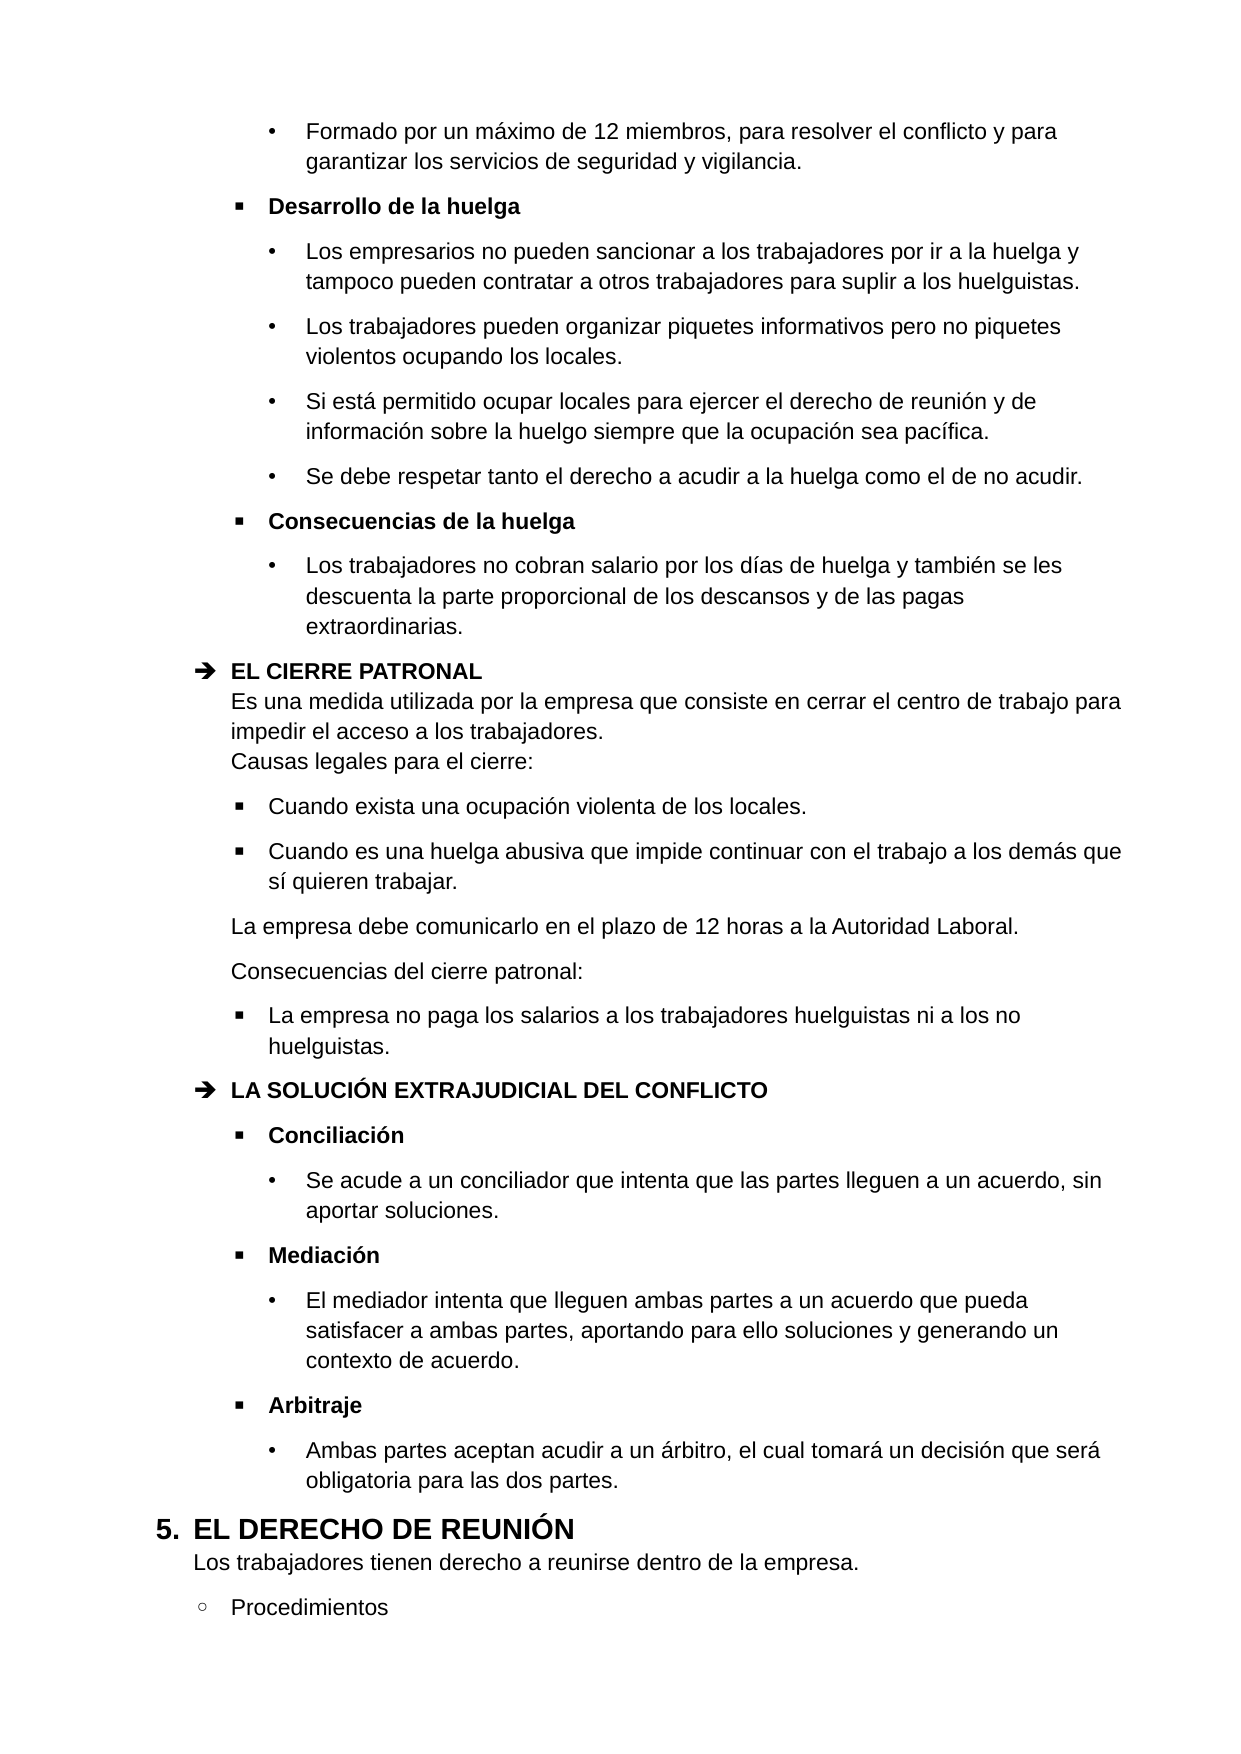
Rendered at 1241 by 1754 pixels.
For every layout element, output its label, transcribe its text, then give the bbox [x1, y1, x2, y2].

list Conciliación [231, 1122, 1122, 1149]
list LA SOLUCIÓN EXTRAJUDICIAL DEL CONFLICTO [193, 1077, 1122, 1104]
list Consecuencias de la huelga [231, 508, 1122, 534]
list Los empresarios no pueden sancionar a los trabajadores por ir a la huelga y tampoco pueden contratar a otros trabajadores para suplir a los huelguistas. [268, 238, 1122, 294]
list Se acude a un conciliador que intenta que las partes lleguen a un acuerdo, sin aportar soluciones. [268, 1167, 1122, 1224]
list Ambas partes aceptan acudir a un árbitro, el cual tomará un decisión que será obligatoria para las dos partes. [268, 1437, 1122, 1493]
list Si está permitido ocupar locales para ejercer el derecho de reunión y de información sobre la huelgo siempre que la ocupación sea pacífica. [268, 388, 1122, 444]
list La empresa debe comunicarlo en el plazo de 12 horas a la Autoridad Laboral. [193, 913, 1122, 939]
list Consecuencias del cierre patronal: [193, 958, 1122, 984]
list Los trabajadores no cobran salario por los días de huelga y también se les descuenta la parte proporcional de los descansos y de las pagas extraordinarias. [268, 552, 1122, 639]
list Cuando es una huelga abusiva que impide continuar con el trabajo a los demás que sí quieren trabajar. [231, 838, 1122, 894]
list EL DERECHO DE REUNIÓN Los trabajadores tienen derecho a reunirse dentro de la empresa. [156, 1512, 1122, 1576]
list Arbitraje [231, 1392, 1122, 1418]
list Formado por un máximo de 12 miembros, para resolver el conflicto y para garantizar los servicios de seguridad y vigilancia. [268, 118, 1122, 175]
list Mediación [231, 1242, 1122, 1268]
list EL CIERRE PATRONAL Es una medida utilizada por la empresa que consiste en cerrar el centro de trabajo para impedir el acceso a los trabajadores. Causas legales para el cierre: [193, 658, 1122, 775]
list Cuando exista una ocupación violenta de los locales. [231, 793, 1122, 819]
list Desarrollo de la huelga [231, 193, 1122, 219]
list La empresa no paga los salarios a los trabajadores huelguistas ni a los no huelguistas. [231, 1002, 1122, 1059]
list Los trabajadores pueden organizar piquetes informativos pero no piquetes violentos ocupando los locales. [268, 313, 1122, 369]
list El mediador intenta que lleguen ambas partes a un acuerdo que pueda satisfacer a ambas partes, aportando para ello soluciones y generando un contexto de acuerdo. [268, 1287, 1122, 1374]
list Se debe respetar tanto el derecho a acudir a la huelga como el de no acudir. [268, 463, 1122, 489]
list Procedimientos [193, 1594, 1122, 1620]
